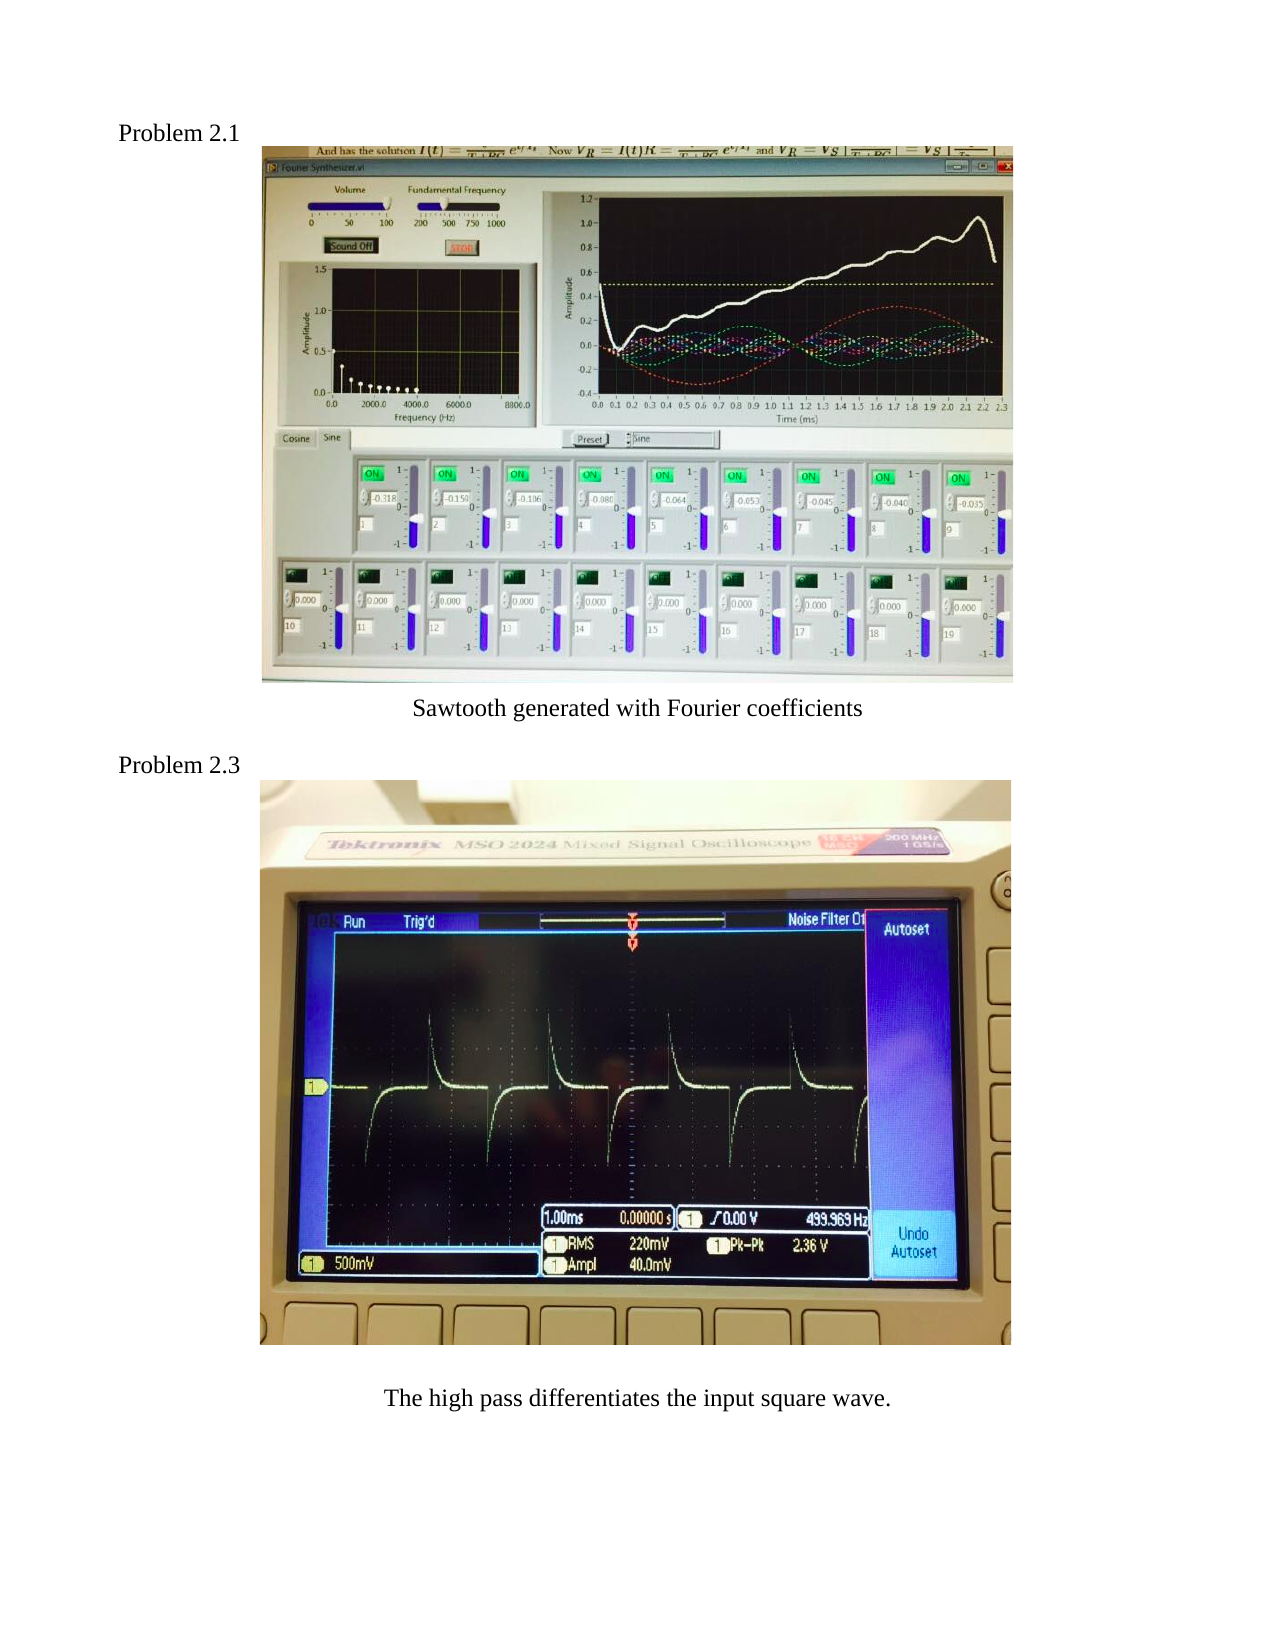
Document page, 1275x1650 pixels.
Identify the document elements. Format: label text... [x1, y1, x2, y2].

text Sawtooth generated with Fourier coefficients [118, 693, 1157, 722]
text The high pass differentiates the input square wave. [118, 1383, 1157, 1412]
text Problem 2.1 [118, 118, 1157, 147]
picture [259, 780, 1012, 1345]
text Problem 2.3 [118, 751, 1157, 779]
picture [261, 146, 1014, 683]
